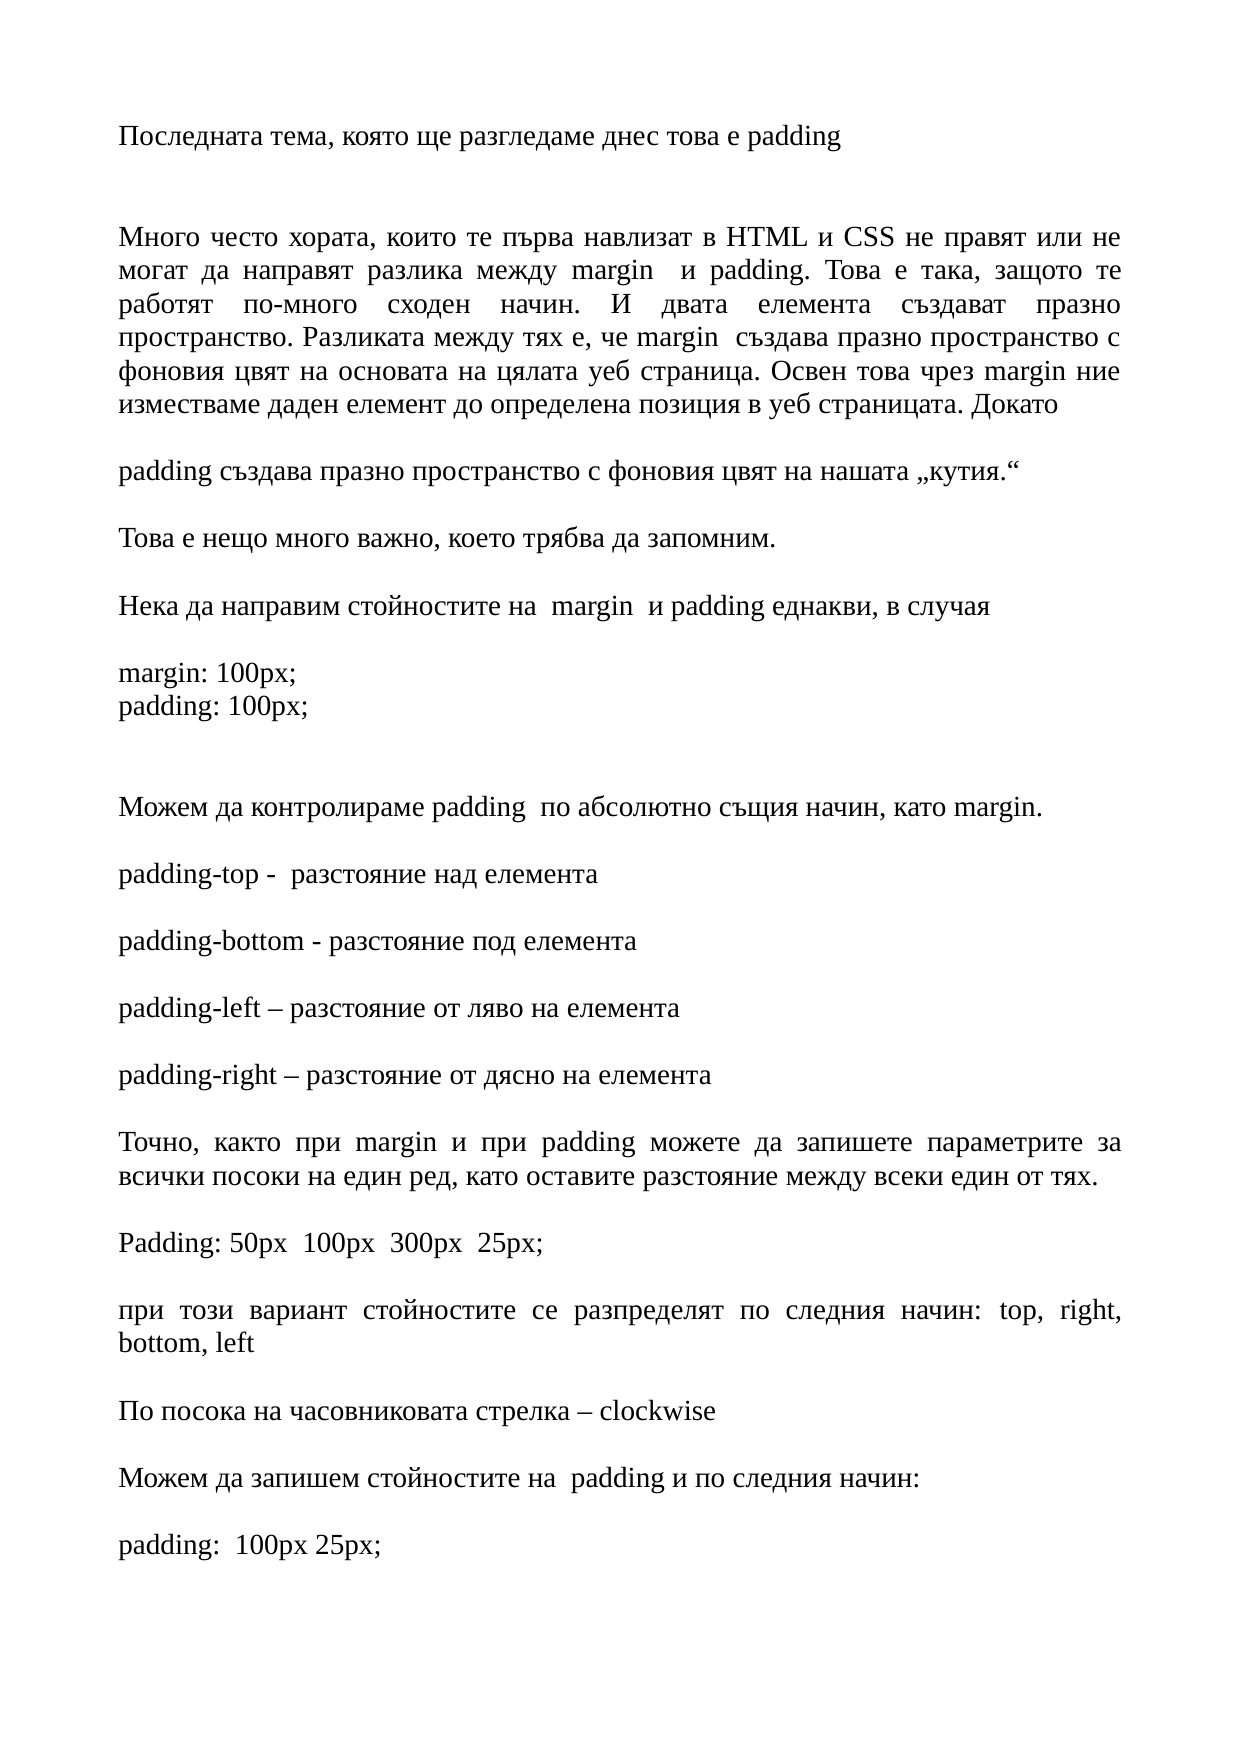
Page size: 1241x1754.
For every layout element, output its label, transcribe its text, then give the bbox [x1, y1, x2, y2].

text Можем да контролираме padding по абсолютно същия начин, като margin. [118, 789, 1122, 822]
text padding-right – разстояние от дясно на елемента [118, 1057, 1122, 1091]
text По посока на часовниковата стрелка – clockwise [118, 1393, 1122, 1426]
text Това е нещо много важно, което трябва да запомним. [118, 521, 1122, 554]
text Точно, както при margin и при padding можете да запишете параметрите за всички посоки на един ред, като оставите разстояние между всеки един от тях. [118, 1124, 1122, 1191]
text Padding: 50px 100px 300px 25px; [118, 1225, 1122, 1258]
text padding-left – разстояние от ляво на елемента [118, 990, 1122, 1024]
text margin: 100px; [118, 655, 1122, 688]
text Можем да запишем стойностите на padding и по следния начин: [118, 1460, 1122, 1493]
text при този вариант стойностите се разпределят по следния начин: top, right, bottom, left [118, 1292, 1122, 1359]
text padding: 100px; [118, 688, 1122, 722]
text Последната тема, която ще разгледаме днес това е padding [118, 118, 1122, 152]
text Нека да направим стойностите на margin и padding еднакви, в случая [118, 588, 1122, 621]
text padding-top - разстояние над елемента [118, 856, 1122, 889]
text padding създава празно пространство с фоновия цвят на нашата „кутия.“ [118, 453, 1122, 487]
text padding: 100px 25px; [118, 1527, 1122, 1560]
text padding-bottom - разстояние под елемента [118, 923, 1122, 957]
text Много често хората, които те първа навлизат в HTML и CSS не правят или не могат да направят разлика между margin и padding. Това е така, защото те работят по-много сходен начин. И двата елемента създават празно пространство. Разликата между тях е, че margin създава празно пространство с фоновия цвят на основата на цялата уеб страница. Освен това чрез margin ние изместваме даден елемент до определена позиция в уеб страницата. Докато [118, 219, 1122, 420]
